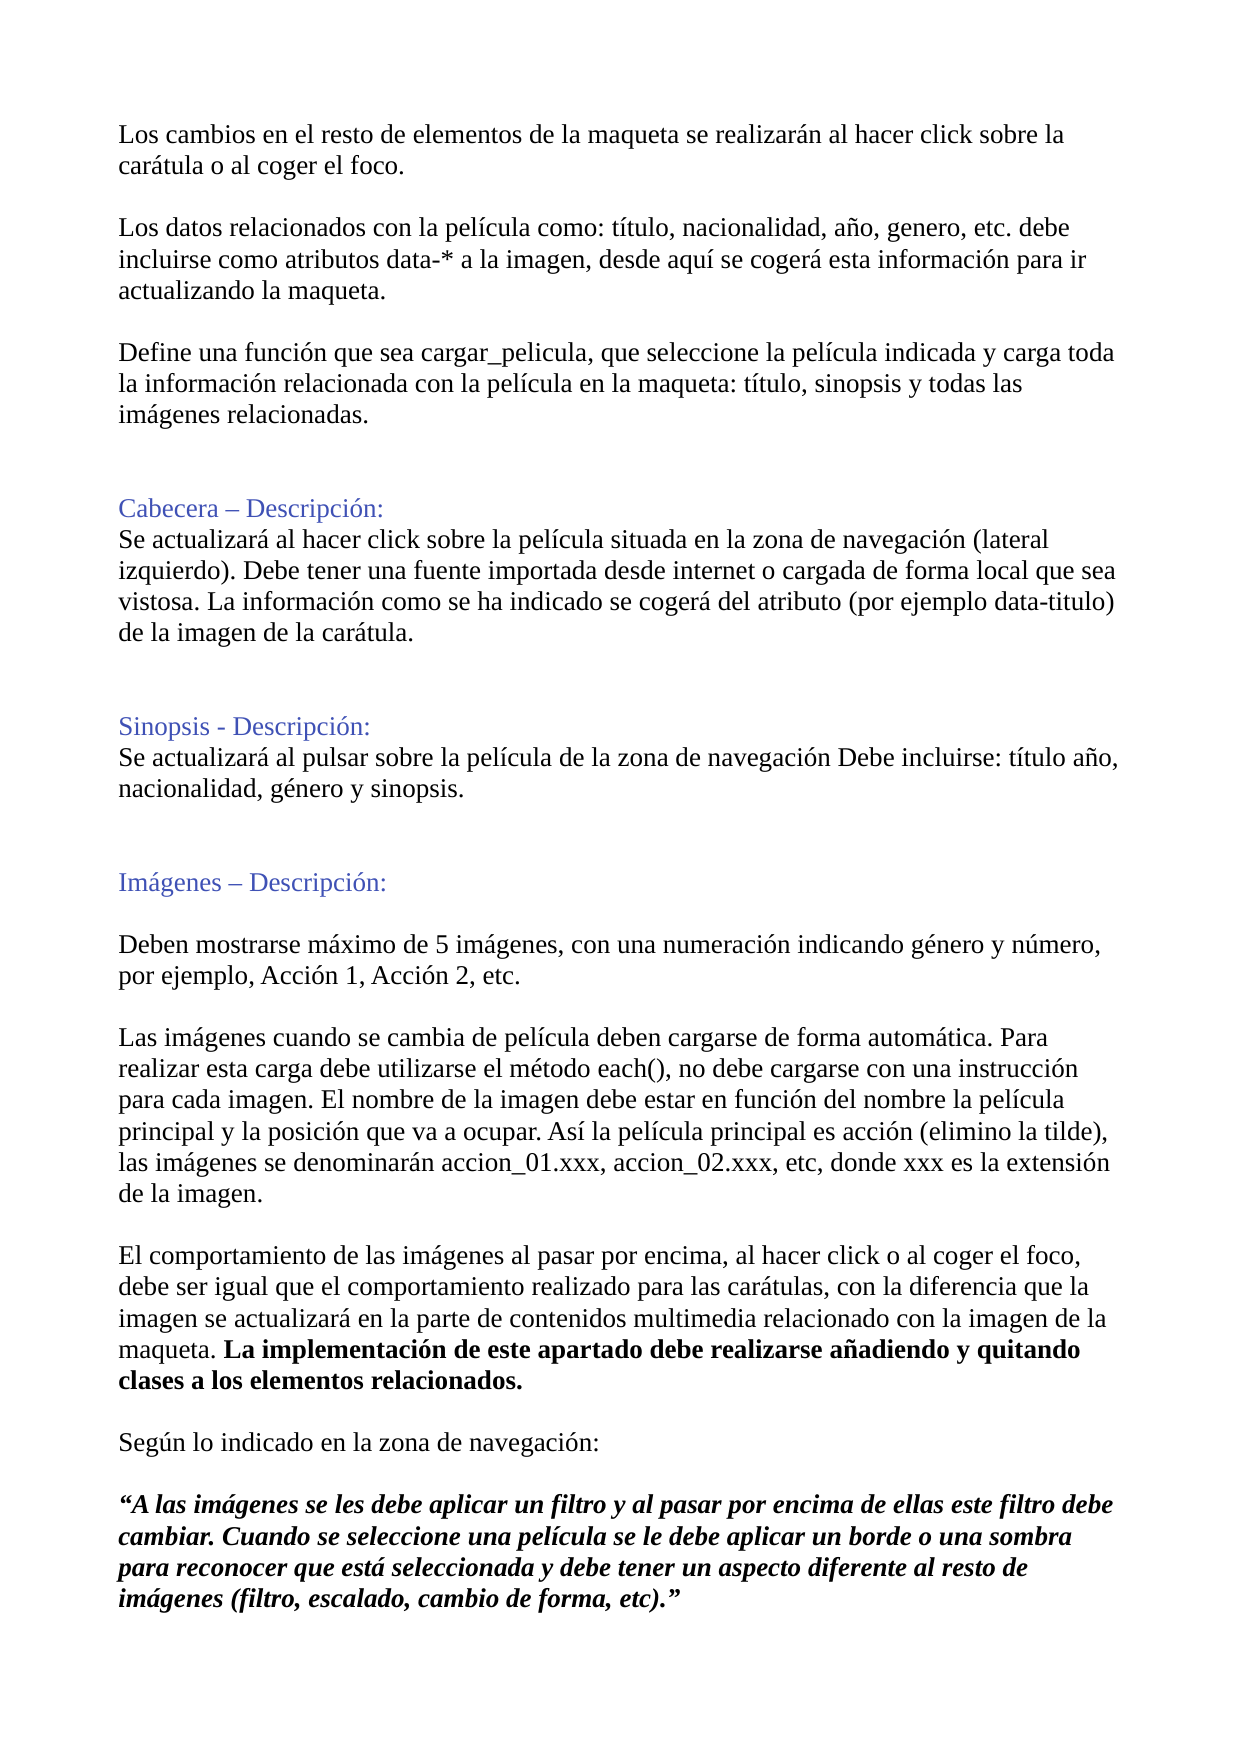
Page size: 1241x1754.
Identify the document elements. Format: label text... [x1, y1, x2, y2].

text Imágenes – Descripción: [118, 866, 1122, 897]
text Deben mostrarse máximo de 5 imágenes, con una numeración indicando género y número, por ejemplo, Acción 1, Acción 2, etc. [118, 928, 1122, 990]
text Según lo indicado en la zona de navegación: [118, 1426, 1122, 1457]
text Se actualizará al hacer click sobre la película situada en la zona de navegación (lateral izquierdo). Debe tener una fuente importada desde internet o cargada de forma local que sea vistosa. La información como se ha indicado se cogerá del atributo (por ejemplo data-titulo) de la imagen de la carátula. [118, 523, 1122, 648]
text Sinopsis - Descripción: [118, 710, 1122, 741]
text “A las imágenes se les debe aplicar un filtro y al pasar por encima de ellas este filtro debe cambiar. Cuando se seleccione una película se le debe aplicar un borde o una sombra para reconocer que está seleccionada y debe tener un aspecto diferente al resto de imágenes (filtro, escalado, cambio de forma, etc).” [118, 1488, 1122, 1613]
text El comportamiento de las imágenes al pasar por encima, al hacer click o al coger el foco, debe ser igual que el comportamiento realizado para las carátulas, con la diferencia que la imagen se actualizará en la parte de contenidos multimedia relacionado con la imagen de la maqueta. La implementación de este apartado debe realizarse añadiendo y quitando clases a los elementos relacionados. [118, 1239, 1122, 1395]
text Los cambios en el resto de elementos de la maqueta se realizarán al hacer click sobre la carátula o al coger el foco. [118, 118, 1122, 180]
text Las imágenes cuando se cambia de película deben cargarse de forma automática. Para realizar esta carga debe utilizarse el método each(), no debe cargarse con una instrucción para cada imagen. El nombre de la imagen debe estar en función del nombre la película principal y la posición que va a ocupar. Así la película principal es acción (elimino la tilde), las imágenes se denominarán accion_01.xxx, accion_02.xxx, etc, donde xxx es la extensión de la imagen. [118, 1021, 1122, 1208]
text Define una función que sea cargar_pelicula, que seleccione la película indicada y carga toda la información relacionada con la película en la maqueta: título, sinopsis y todas las imágenes relacionadas. [118, 336, 1122, 429]
text Se actualizará al pulsar sobre la película de la zona de navegación Debe incluirse: título año, nacionalidad, género y sinopsis. [118, 741, 1122, 803]
text Los datos relacionados con la película como: título, nacionalidad, año, genero, etc. debe incluirse como atributos data-* a la imagen, desde aquí se cogerá esta información para ir actualizando la maqueta. [118, 212, 1122, 305]
text Cabecera – Descripción: [118, 492, 1122, 523]
